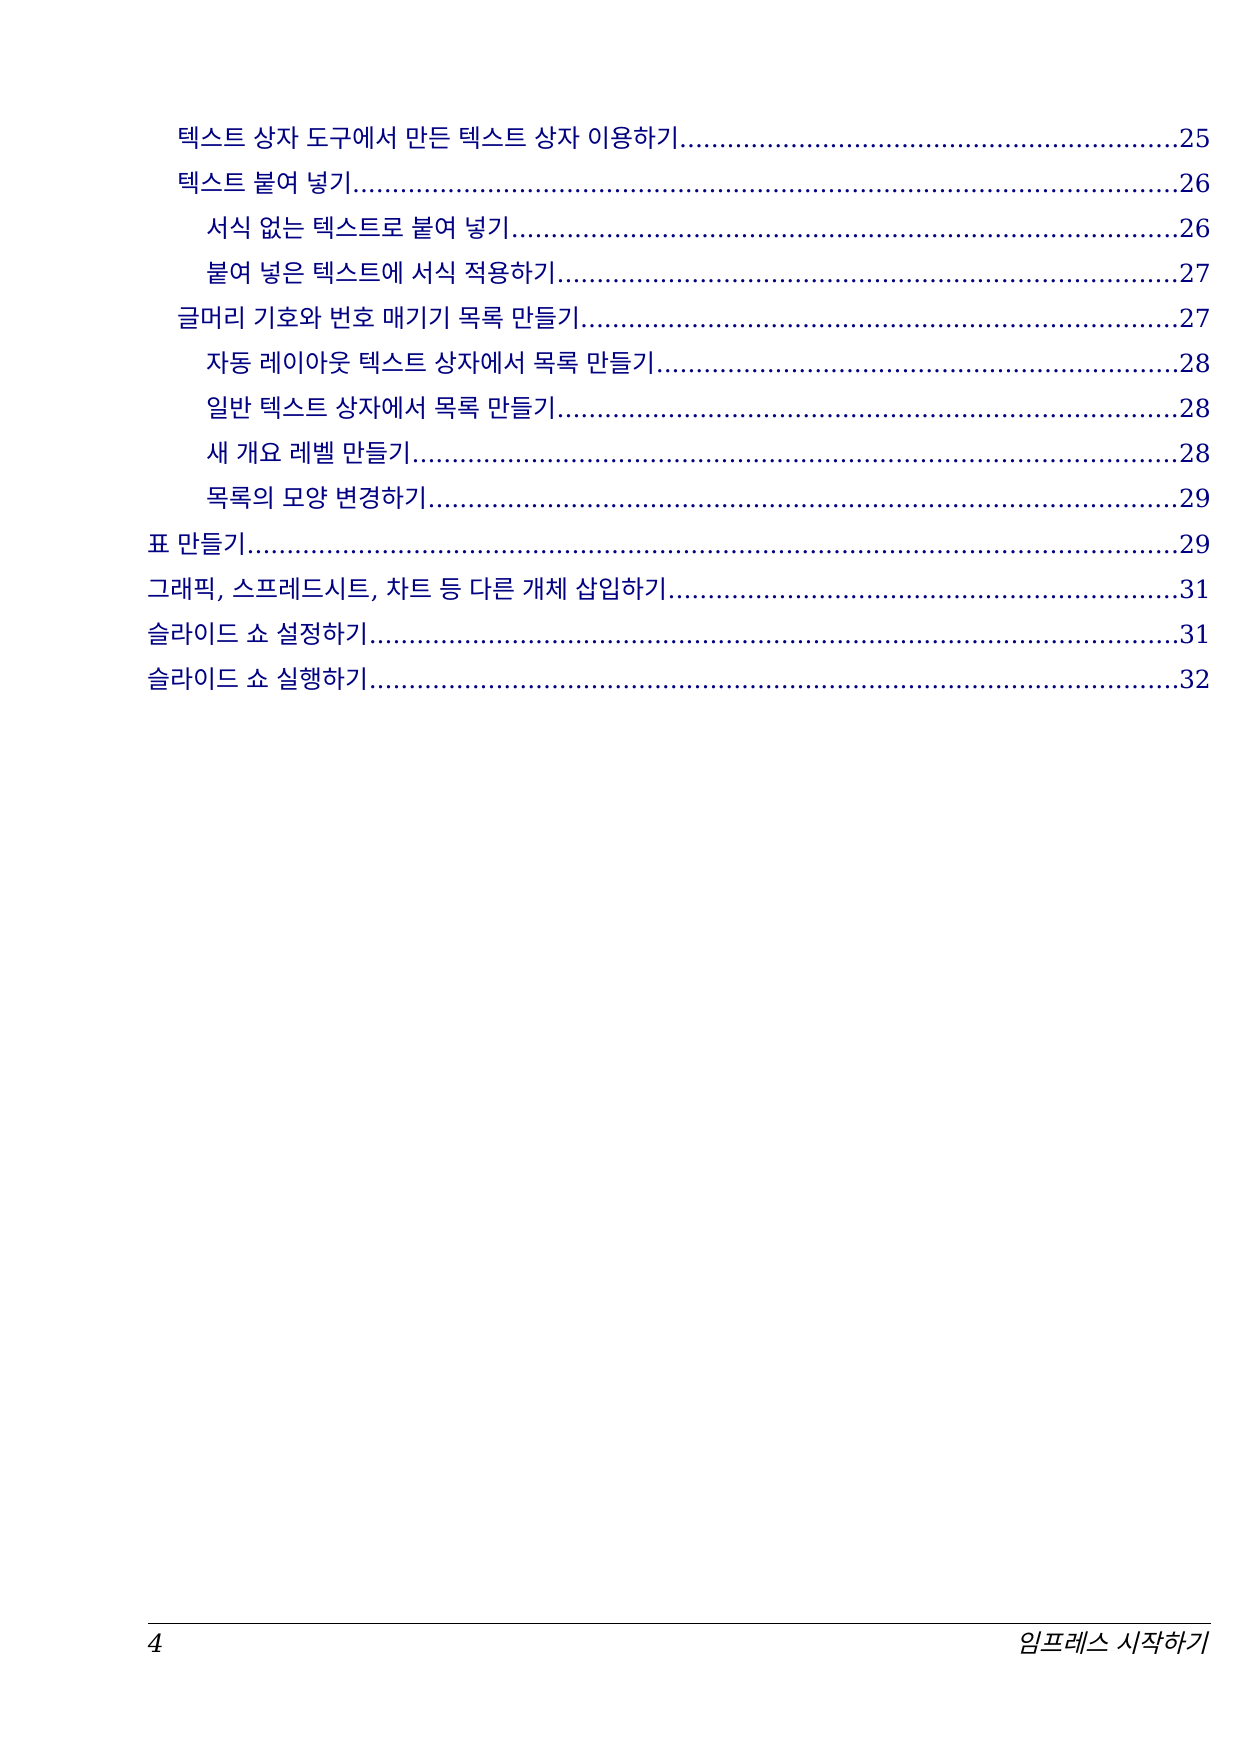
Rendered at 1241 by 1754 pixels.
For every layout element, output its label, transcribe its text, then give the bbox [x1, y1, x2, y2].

text 자동 레이아웃 텍스트 상자에서 목록 만들기 28 [207, 344, 1211, 380]
text 슬라이드 쇼 설정하기 31 [148, 614, 1211, 651]
text 텍스트 상자 도구에서 만든 텍스트 상자 이용하기 25 [177, 118, 1211, 154]
text 글머리 기호와 번호 매기기 목록 만들기 27 [177, 298, 1211, 335]
text 슬라이드 쇼 실행하기 32 [148, 659, 1211, 696]
text 붙여 넣은 텍스트에 서식 적용하기 27 [207, 253, 1211, 290]
text 일반 텍스트 상자에서 목록 만들기 28 [207, 389, 1211, 425]
text 목록의 모양 변경하기 29 [207, 479, 1211, 515]
text 그래픽, 스프레드시트, 차트 등 다른 개체 삽입하기 31 [148, 569, 1211, 605]
text 서식 없는 텍스트로 붙여 넣기 26 [207, 208, 1211, 244]
text 새 개요 레벨 만들기 28 [207, 434, 1211, 470]
text 표 만들기 29 [148, 524, 1211, 560]
text 텍스트 붙여 넣기 26 [177, 163, 1211, 199]
